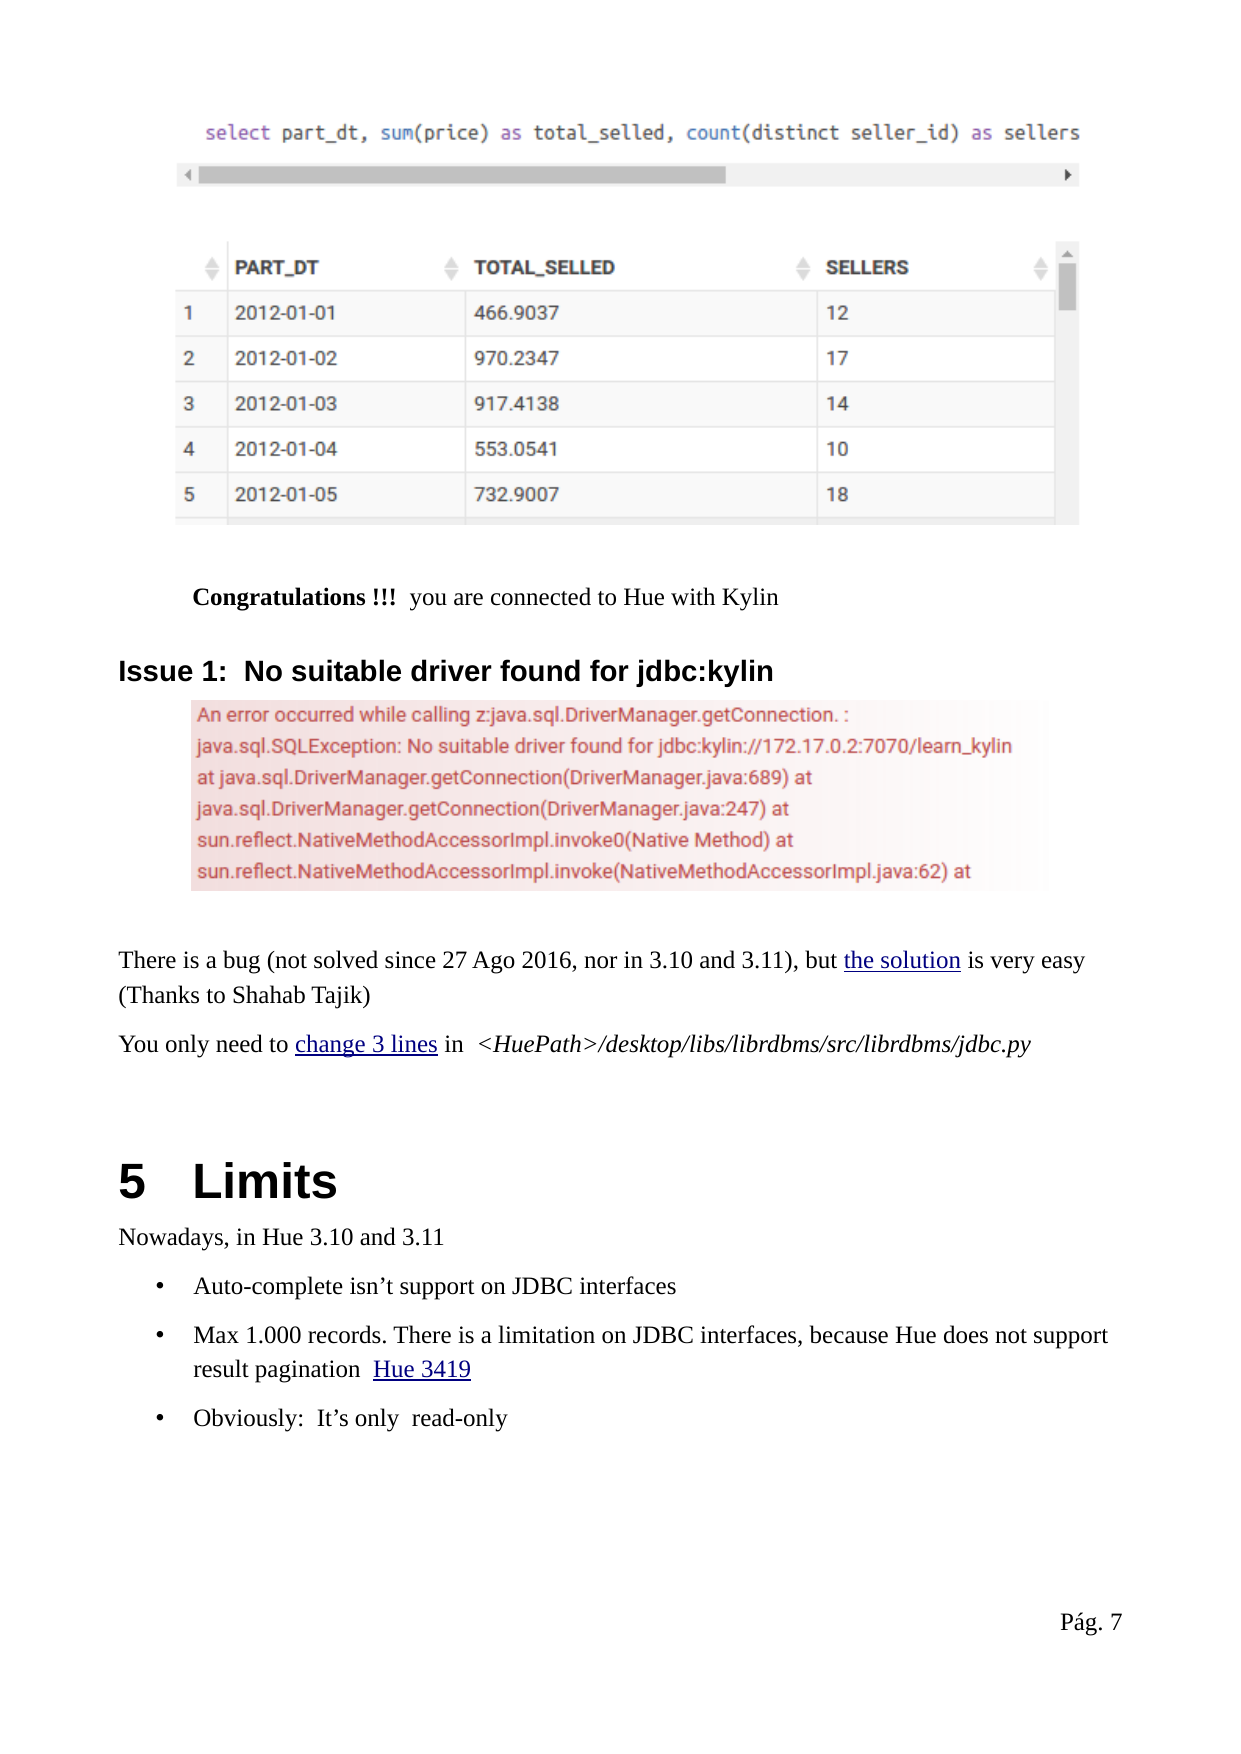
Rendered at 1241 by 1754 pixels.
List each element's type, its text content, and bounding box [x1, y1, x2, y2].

text There is a bug (not solved since 27 Ago 2016, nor in 3.10 and 3.11), but the solution is very easy (Thanks to Shahab Tajik) [118, 946, 1122, 1009]
subtitle Limits [118, 1152, 1122, 1209]
list Max 1.000 records. There is a limitation on JDBC interfaces, because Hue does not support result pagination Hue 3419 [156, 1320, 1122, 1383]
subtitle Issue 1: No suitable driver found for jdbc:kylin [118, 654, 1122, 688]
text Congratulations !!! you are connected to Hue with Kylin [118, 582, 1122, 611]
picture [160, 118, 1081, 525]
list Auto-complete isn’t support on JDBC interfaces [156, 1271, 1122, 1300]
list Obviously: It’s only read-only [156, 1403, 1122, 1432]
text You only need to change 3 lines in <HuePath>/desktop/libs/librdbms/src/librdbms/jdbc.py [118, 1029, 1122, 1058]
text Nowadays, in Hue 3.10 and 3.11 [118, 1222, 1122, 1251]
picture [191, 700, 1049, 891]
